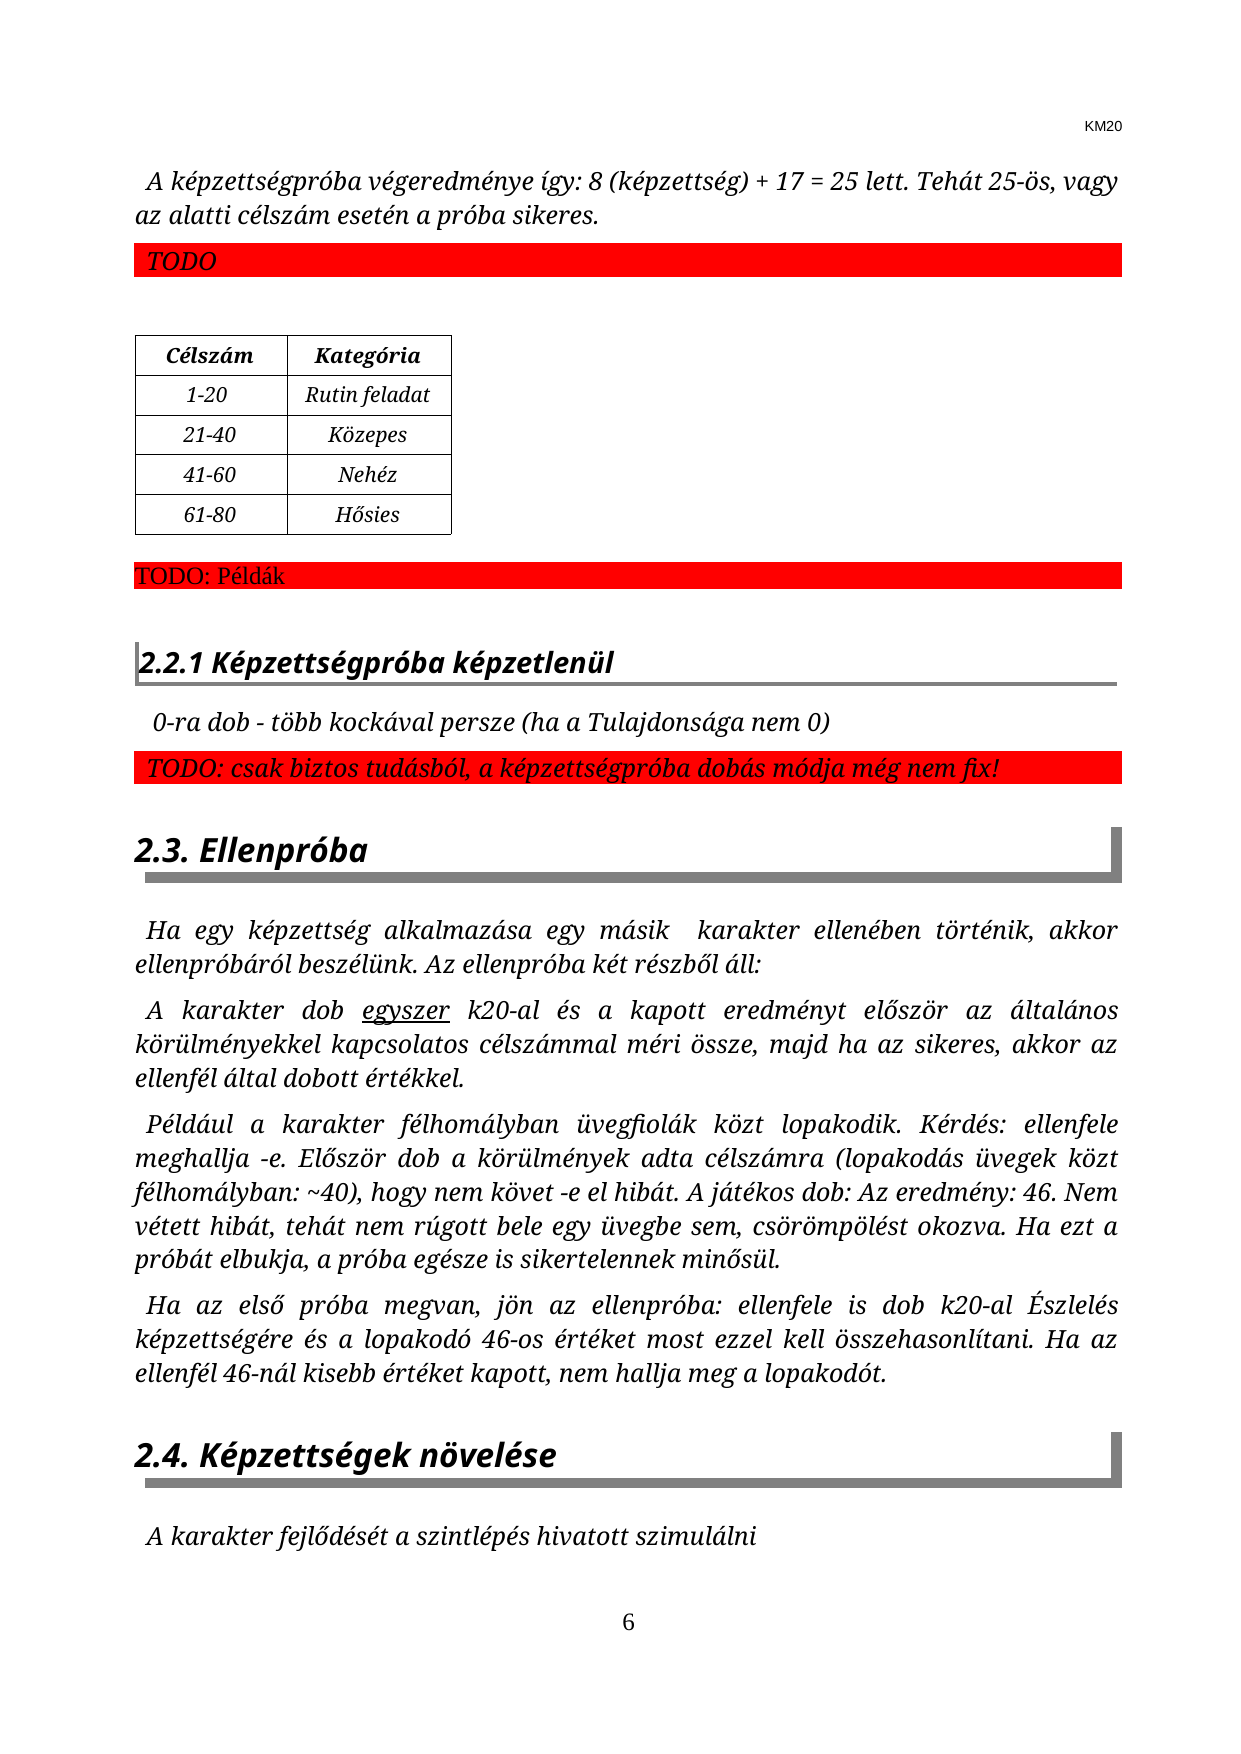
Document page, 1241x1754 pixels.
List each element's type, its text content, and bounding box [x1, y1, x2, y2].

table_cell Hősies [288, 495, 451, 534]
table_cell 1-20 [136, 376, 287, 415]
subtitle Képzettségpróba képzetlenül [139, 642, 1122, 682]
table_header Célszám [136, 336, 287, 375]
subtitle Képzettségek növelése [134, 1432, 1111, 1477]
text TODO: csak biztos tudásból, a képzettségpróba dobás módja még nem fix! [134, 751, 1122, 784]
text A karakter fejlődését a szintlépés hivatott szimulálni [134, 1518, 1122, 1552]
text 0-ra dob - több kockával persze (ha a Tulajdonsága nem 0) [134, 705, 1122, 739]
text Ha az első próba megvan, jön az ellenpróba: ellenfele is dob k20-al Észlelés képzettségére és a lopakodó 46-os értéket most ezzel kell összehasonlítani. Ha az ellenfél 46-nál kisebb értéket kapott, nem hallja meg a lopakodót. [134, 1288, 1122, 1390]
table_cell 61-80 [136, 495, 287, 534]
table_cell Rutin feladat [288, 376, 451, 415]
text TODO: Példák [134, 562, 1122, 589]
table_cell Nehéz [288, 455, 451, 494]
text TODO [134, 243, 1122, 277]
text Ha egy képzettség alkalmazása egy másik karakter ellenében történik, akkor ellenpróbáról beszélünk. Az ellenpróba két részből áll: [134, 913, 1122, 981]
text Például a karakter félhomályban üvegfiolák közt lopakodik. Kérdés: ellenfele meghallja -e. Először dob a körülmények adta célszámra (lopakodás üvegek közt félhomályban: ~40), hogy nem követ -e el hibát. A játékos dob: Az eredmény: 46. Nem vétett hibát, tehát nem rúgott bele egy üvegbe sem, csörömpölést okozva. Ha ezt a próbát elbukja, a próba egésze is sikertelennek minősül. [134, 1106, 1122, 1276]
subtitle Ellenpróba [134, 827, 1111, 872]
table_cell 41-60 [136, 455, 287, 494]
table_cell Közepes [288, 416, 451, 454]
text A képzettségpróba végeredménye így: 8 (képzettség) + 17 = 25 lett. Tehát 25-ös, vagy az alatti célszám esetén a próba sikeres. [134, 164, 1122, 232]
text A karakter dob egyszer k20-al és a kapott eredményt először az általános körülményekkel kapcsolatos célszámmal méri össze, majd ha az sikeres, akkor az ellenfél által dobott értékkel. [134, 993, 1122, 1094]
table_cell 21-40 [136, 416, 287, 454]
table_header Kategória [288, 336, 451, 375]
